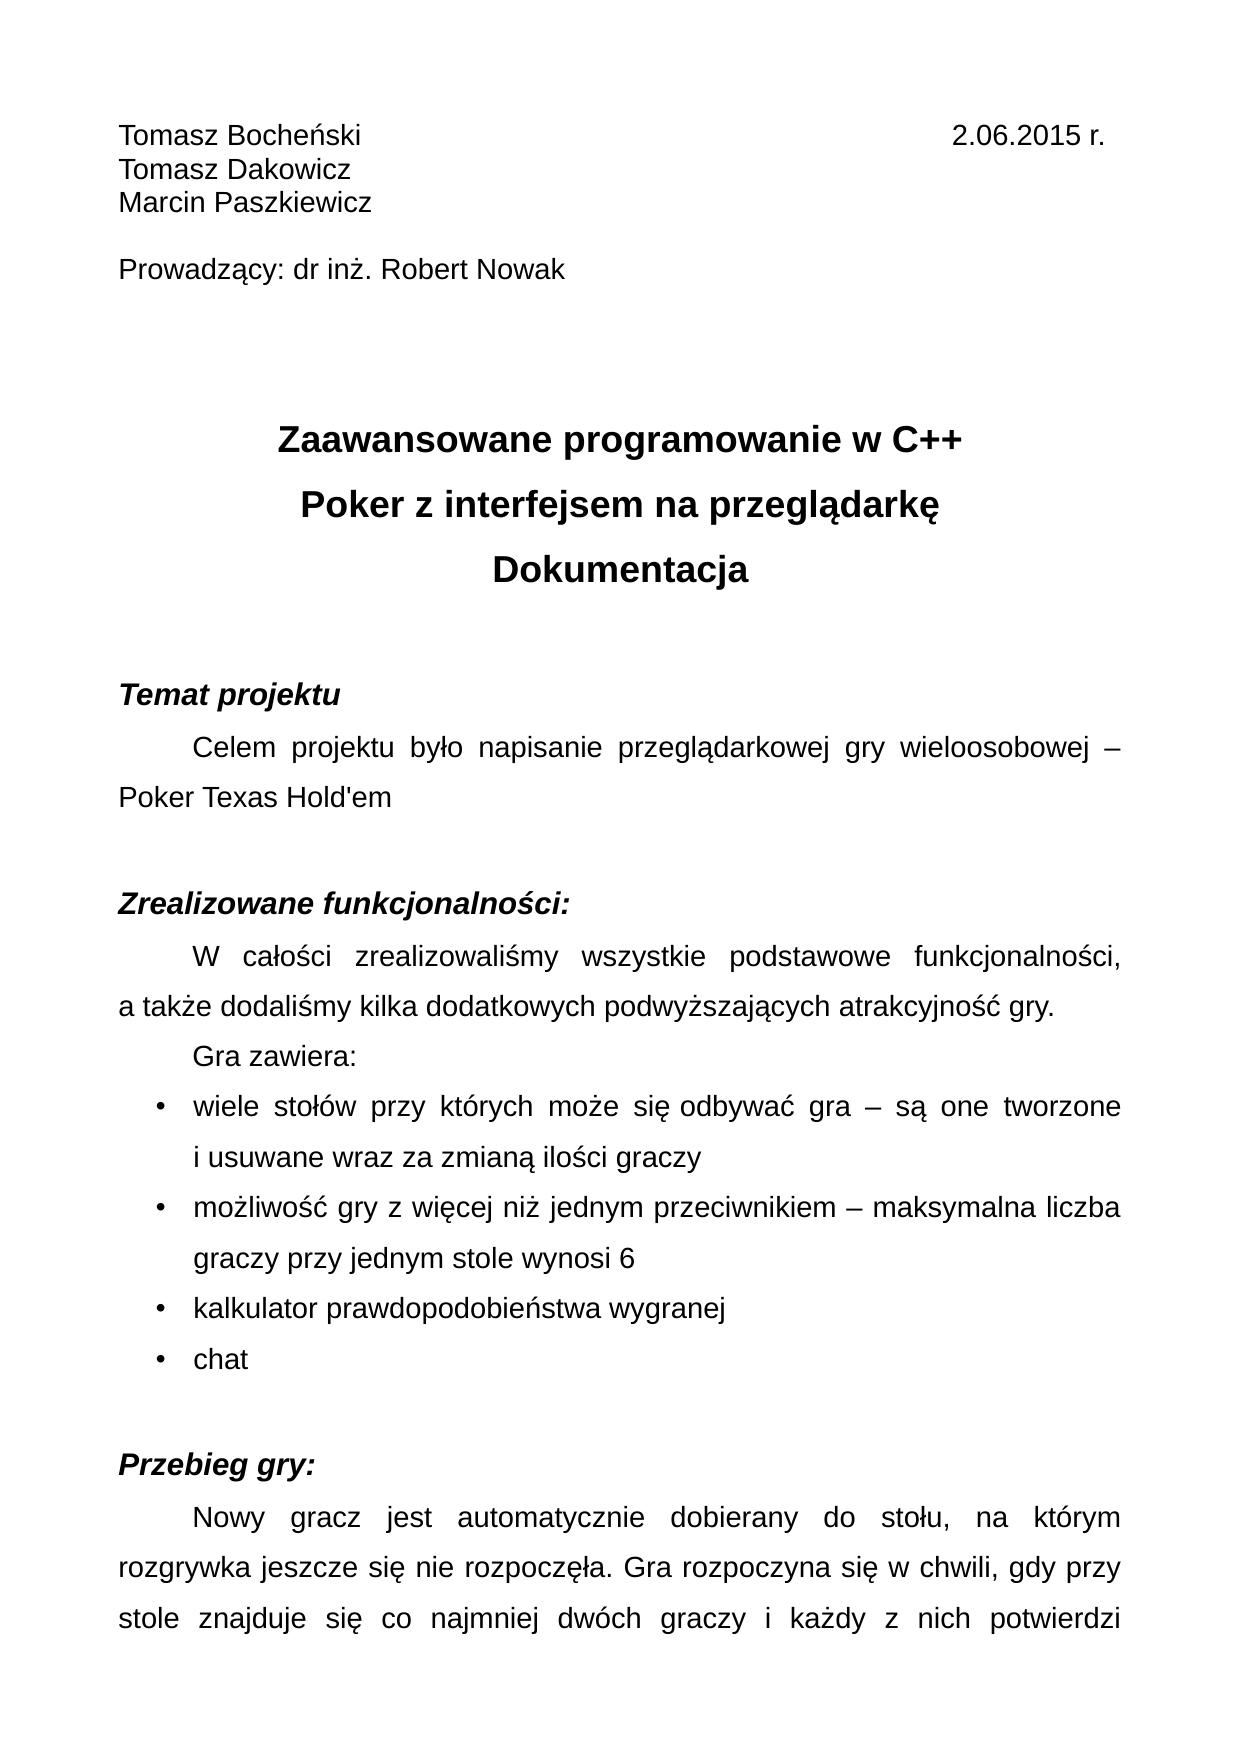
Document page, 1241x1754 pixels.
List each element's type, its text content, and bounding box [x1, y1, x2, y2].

list wiele stołów przy których może się odbywać gra – są one tworzone i usuwane wraz za zmianą ilości graczy [156, 1089, 1122, 1173]
text Poker z interfejsem na przeglądarkę [118, 482, 1122, 525]
list chat [156, 1342, 1122, 1376]
text Zaawansowane programowanie w C++ [118, 418, 1122, 461]
list kalkulator prawdopodobieństwa wygranej [156, 1291, 1122, 1325]
list możliwość gry z więcej niż jednym przeciwnikiem – maksymalna liczba graczy przy jednym stole wynosi 6 [156, 1190, 1122, 1274]
text Zrealizowane funkcjonalności: [118, 885, 1122, 921]
text Tomasz Bocheński 2.06.2015 r. [118, 118, 1122, 152]
text Dokumentacja [118, 547, 1122, 590]
text W całości zrealizowaliśmy wszystkie podstawowe funkcjonalności, a także dodaliśmy kilka dodatkowych podwyższających atrakcyjność gry. [118, 938, 1122, 1022]
text Marcin Paszkiewicz [118, 185, 1122, 219]
text Celem projektu było napisanie przeglądarkowej gry wieloosobowej – Poker Texas Hold'em [118, 730, 1122, 814]
text Temat projektu [118, 676, 1122, 712]
text Prowadzący: dr inż. Robert Nowak [118, 252, 1122, 286]
text Gra zawiera: [118, 1039, 1122, 1073]
text Przebieg gry: [118, 1446, 1122, 1482]
text Nowy gracz jest automatycznie dobierany do stołu, na którym rozgrywka jeszcze się nie rozpoczęła. Gra rozpoczyna się w chwili, gdy przy stole znajduje się co najmniej dwóch graczy i każdy z nich potwierdzi [118, 1500, 1122, 1634]
text Tomasz Dakowicz [118, 152, 1122, 185]
